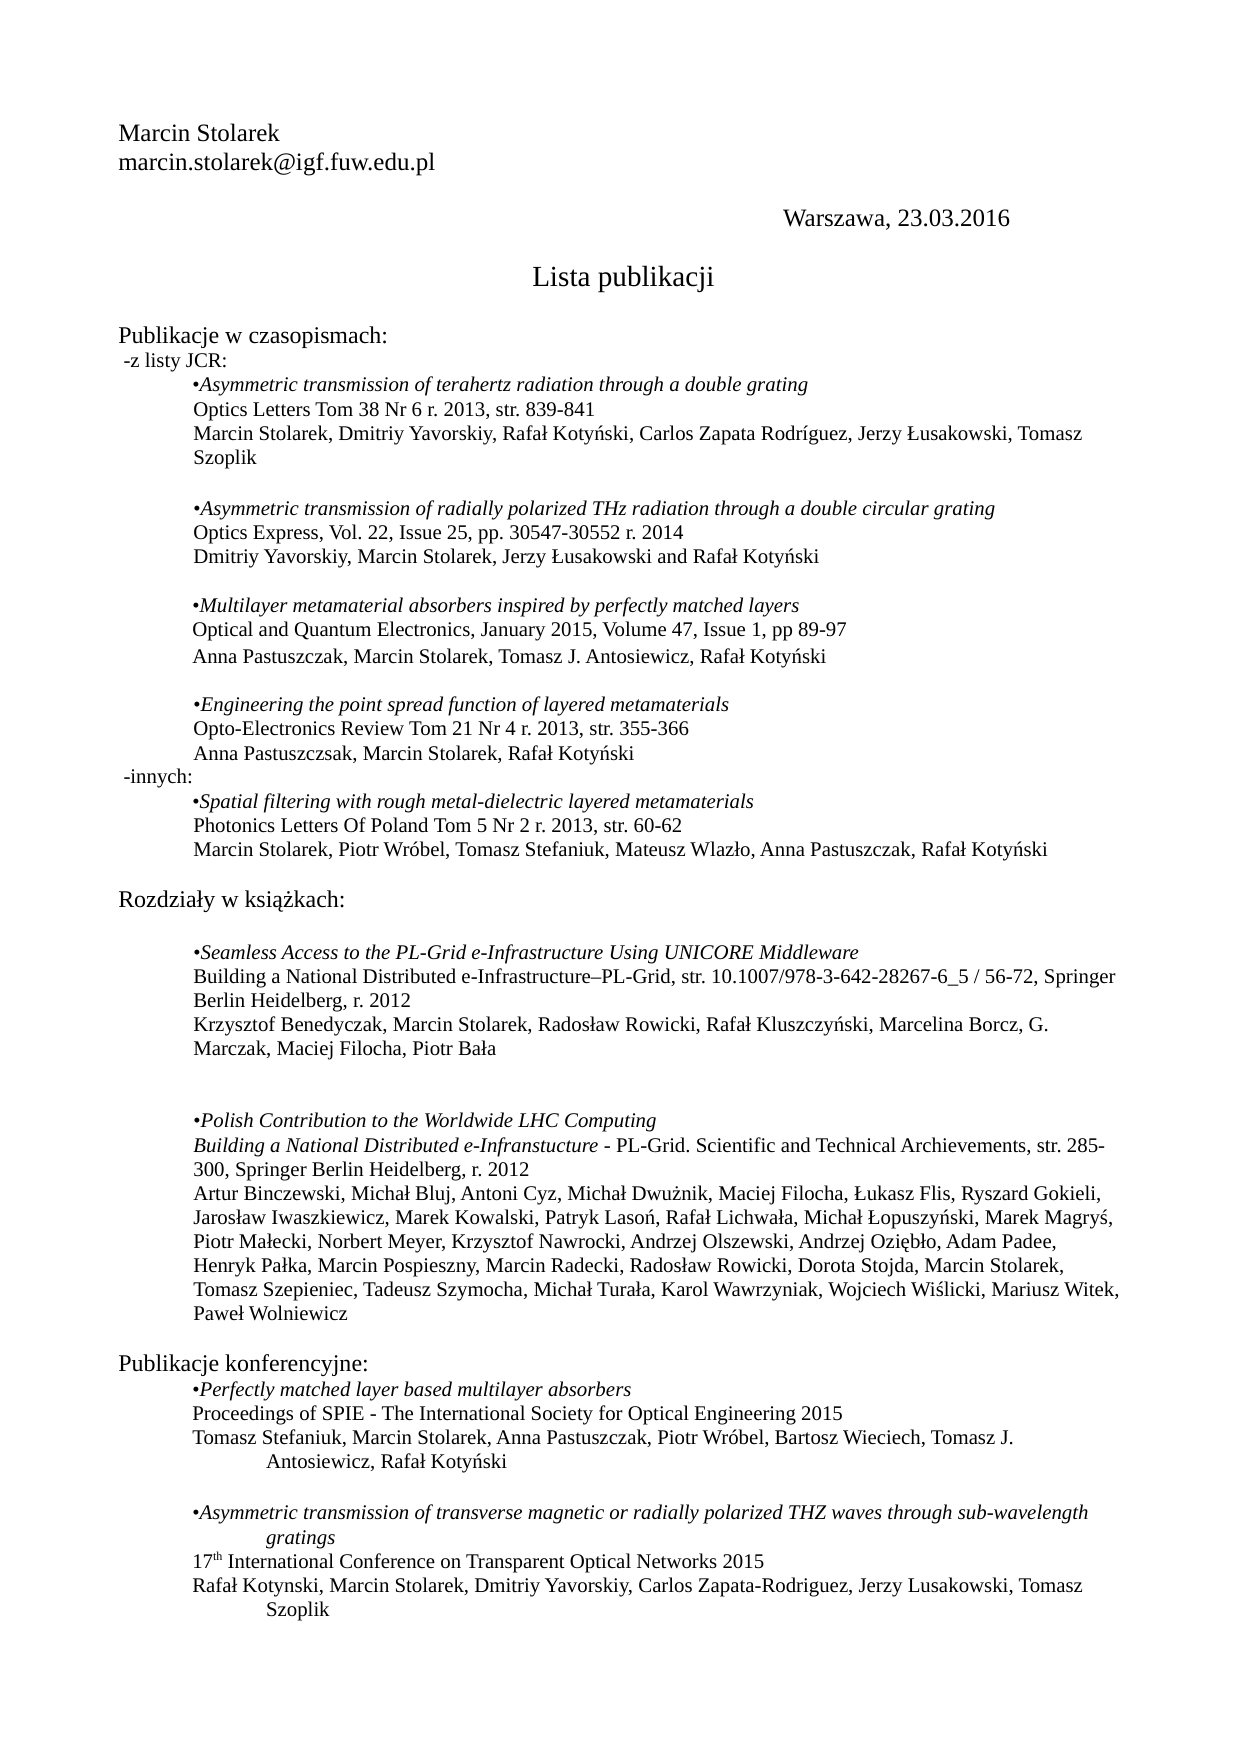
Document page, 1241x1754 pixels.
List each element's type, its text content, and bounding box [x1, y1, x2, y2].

text Publikacje w czasopismach: [118, 321, 1122, 348]
text •Asymmetric transmission of terahertz radiation through a double grating [118, 372, 1122, 396]
text Warszawa, 23.03.2016 [118, 203, 1122, 232]
text •Seamless Access to the PL-Grid e-Infrastructure Using UNICORE Middleware [193, 940, 1122, 964]
text marcin.stolarek@igf.fuw.edu.pl [118, 147, 1122, 176]
text Building a National Distributed e-Infranstucture - PL-Grid. Scientific and Technical Archievements, str. 285-300, Springer Berlin Heidelberg, r. 2012 [193, 1132, 1122, 1181]
text Proceedings of SPIE - The International Society for Optical Engineering 2015 [118, 1401, 1122, 1425]
text Rafał Kotynski, Marcin Stolarek, Dmitriy Yavorskiy, Carlos Zapata-Rodriguez, Jerzy Lusakowski, Tomasz Szoplik [118, 1573, 1122, 1621]
text Marcin Stolarek [118, 118, 1122, 147]
text Lista publikacji [118, 259, 1122, 293]
text Anna Pastuszczak, Marcin Stolarek, Tomasz J. Antosiewicz, Rafał Kotyński [118, 641, 1122, 668]
text Anna Pastuszczsak, Marcin Stolarek, Rafał Kotyński [193, 740, 1122, 764]
text •Multilayer metamaterial absorbers inspired by perfectly matched layers [118, 592, 1122, 617]
text Photonics Letters of Poland Tom 5 Nr 2 r. 2013, str. 60-62 [193, 813, 1122, 837]
text Optical and Quantum Electronics, January 2015, Volume 47, Issue 1, pp 89-97 [118, 617, 1122, 641]
text Artur Binczewski, Michał Bluj, Antoni Cyz, Michał Dwużnik, Maciej Filocha, Łukasz Flis, Ryszard Gokieli, Jarosław Iwaszkiewicz, Marek Kowalski, Patryk Lasoń, Rafał Lichwała, Michał Łopuszyński, Marek Magryś, Piotr Małecki, Norbert Meyer, Krzysztof Nawrocki, Andrzej Olszewski, Andrzej Oziębło, Adam Padee, Henryk Pałka, Marcin Pospieszny, Marcin Radecki, Radosław Rowicki, Dorota Stojda, Marcin Stolarek, Tomasz Szepieniec, Tadeusz Szymocha, Michał Turała, Karol Wawrzyniak, Wojciech Wiślicki, Mariusz Witek, Paweł Wolniewicz [193, 1181, 1122, 1325]
list Optics Express, Vol. 22, Issue 25, pp. 30547-30552 r. 2014 [156, 520, 1122, 544]
text •Asymmetric transmission of transverse magnetic or radially polarized THZ waves through sub-wavelength gratings [118, 1497, 1122, 1549]
text Opto-Electronics Review Tom 21 Nr 4 r. 2013, str. 355-366 [193, 716, 1122, 740]
text Publikacje konferencyjne: [118, 1349, 1122, 1377]
text Krzysztof Benedyczak, Marcin Stolarek, Radosław Rowicki, Rafał Kluszczyński, Marcelina Borcz, G. Marczak, Maciej Filocha, Piotr Bała [193, 1012, 1122, 1060]
list •Asymmetric transmission of radially polarized THz radiation through a double circular grating [156, 496, 1122, 520]
text Tomasz Stefaniuk, Marcin Stolarek, Anna Pastuszczak, Piotr Wróbel, Bartosz Wieciech, Tomasz J. Antosiewicz, Rafał Kotyński [118, 1425, 1122, 1473]
text •Perfectly matched layer based multilayer absorbers [118, 1377, 1122, 1401]
text -z listy JCR: [118, 348, 1122, 372]
text Marcin Stolarek, Piotr Wróbel, Tomasz Stefaniuk, Mateusz Wlazło, Anna Pastuszczak, Rafał Kotyński [193, 837, 1122, 861]
text •Polish Contribution to the Worldwide LHC Computing [193, 1108, 1122, 1132]
text -innych: [118, 764, 1122, 788]
text Optics Letters Tom 38 Nr 6 r. 2013, str. 839-841 [193, 396, 1122, 421]
text Rozdziały w książkach: [118, 885, 1122, 912]
text •Spatial filtering with rough metal-dielectric layered metamaterials [118, 788, 1122, 813]
text •Engineering the point spread function of layered metamaterials [193, 692, 1122, 716]
text Building a National Distributed e-Infrastructure–PL-Grid, str. 10.1007/978-3-642-28267-6_5 / 56-72, Springer Berlin Heidelberg, r. 2012 [193, 964, 1122, 1012]
text Marcin Stolarek, Dmitriy Yavorskiy, Rafał Kotyński, Carlos Zapata Rodríguez, Jerzy Łusakowski, Tomasz Szoplik [193, 421, 1122, 469]
text 17th International Conference on Transparent Optical Networks 2015 [118, 1549, 1122, 1573]
list Dmitriy Yavorskiy, Marcin Stolarek, Jerzy Łusakowski and Rafał Kotyński [156, 544, 1122, 568]
